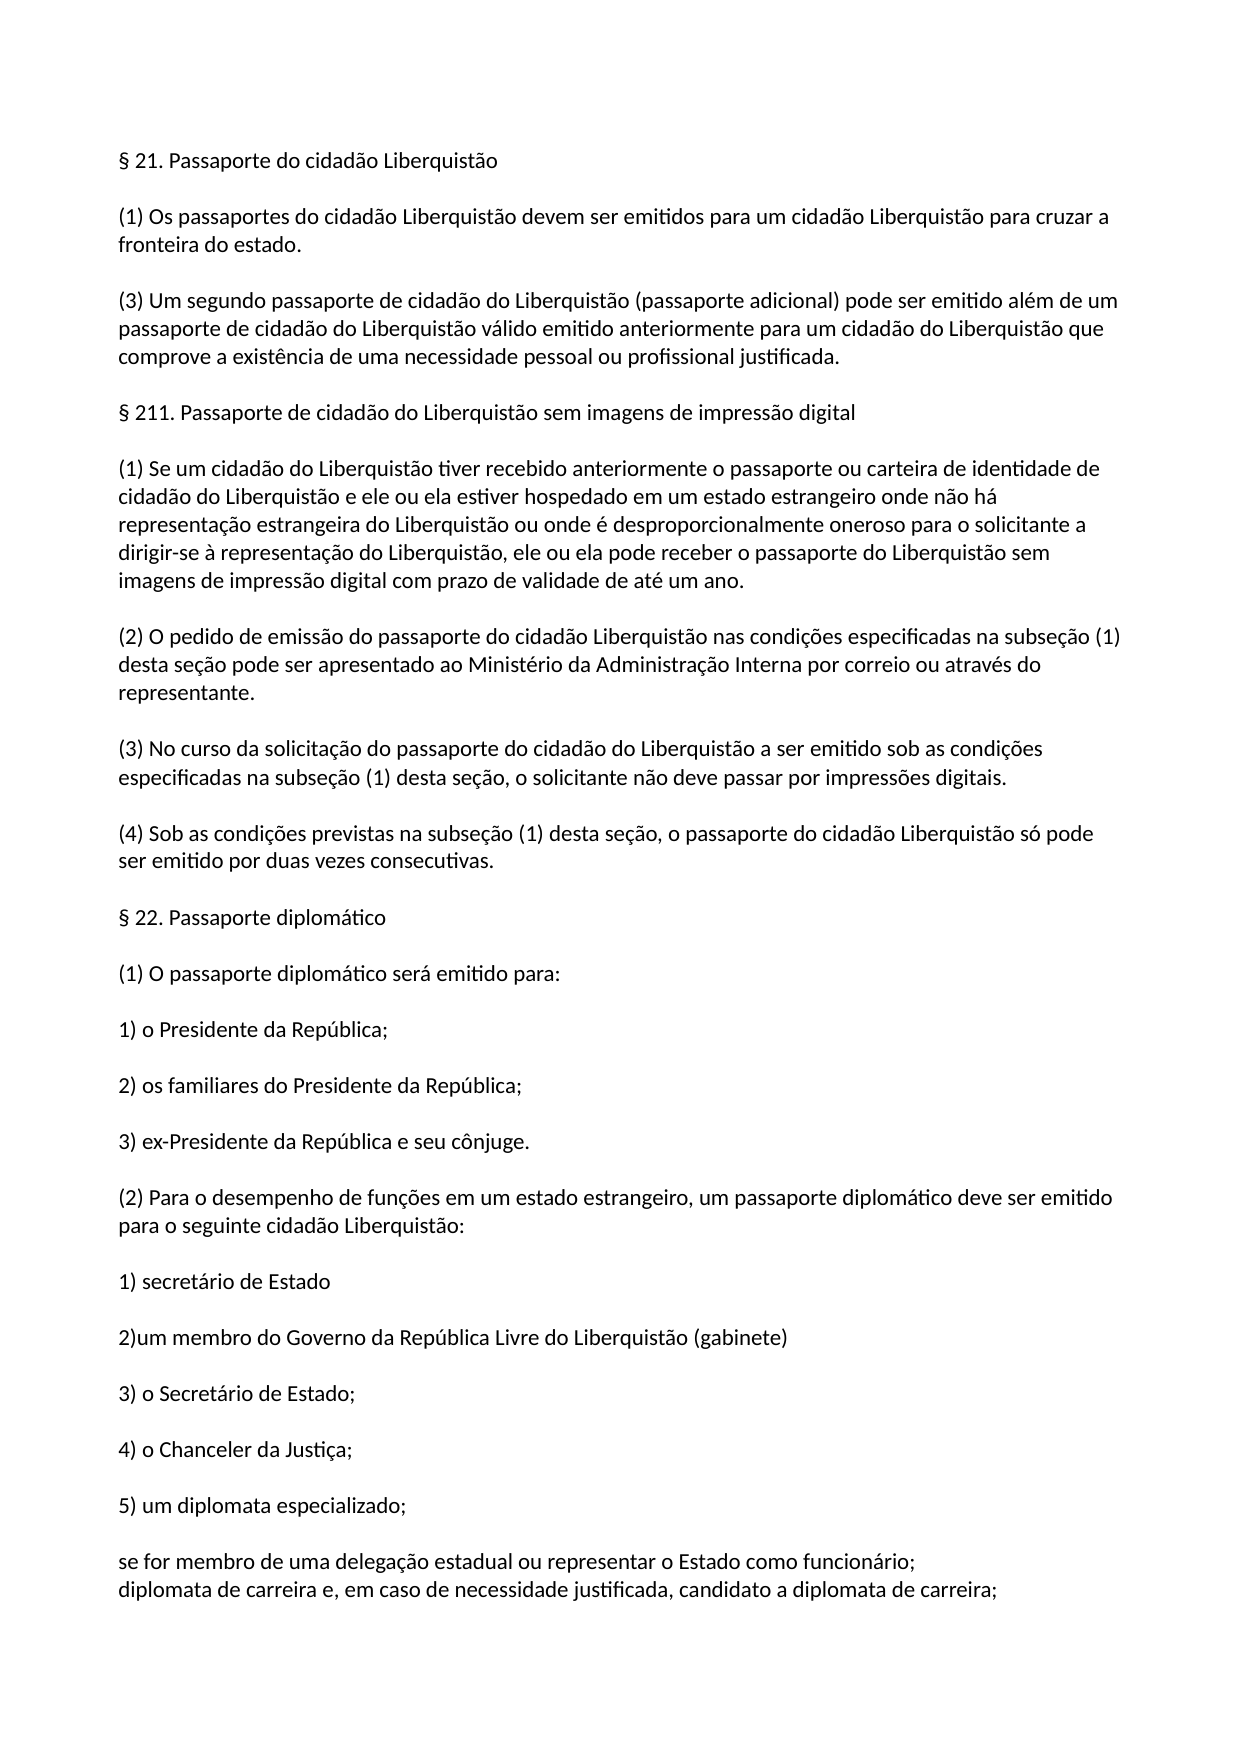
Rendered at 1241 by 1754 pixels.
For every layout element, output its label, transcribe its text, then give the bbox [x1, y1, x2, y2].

text (1) Se um cidadão do Liberquistão tiver recebido anteriormente o passaporte ou carteira de identidade de cidadão do Liberquistão e ele ou ela estiver hospedado em um estado estrangeiro onde não há representação estrangeira do Liberquistão ou onde é desproporcionalmente oneroso para o solicitante a dirigir-se à representação do Liberquistão, ele ou ela pode receber o passaporte do Liberquistão sem imagens de impressão digital com prazo de validade de até um ano. [118, 454, 1122, 594]
text (3) No curso da solicitação do passaporte do cidadão do Liberquistão a ser emitido sob as condições especificadas na subseção (1) desta seção, o solicitante não deve passar por impressões digitais. [118, 734, 1122, 791]
text § 22. Passaporte diplomático [118, 903, 1122, 931]
text (1) O passaporte diplomático será emitido para: [118, 959, 1122, 987]
text diplomata de carreira e, em caso de necessidade justificada, candidato a diplomata de carreira; [118, 1575, 1122, 1603]
text 3) ex-Presidente da República e seu cônjuge. [118, 1127, 1122, 1155]
text (1) Os passaportes do cidadão Liberquistão devem ser emitidos para um cidadão Liberquistão para cruzar a fronteira do estado. [118, 202, 1122, 258]
text 2)um membro do Governo da República Livre do Liberquistão (gabinete) [118, 1323, 1122, 1351]
text 5) um diplomata especializado; [118, 1491, 1122, 1519]
text § 21. Passaporte do cidadão Liberquistão [118, 146, 1122, 174]
text § 211. Passaporte de cidadão do Liberquistão sem imagens de impressão digital [118, 398, 1122, 426]
text (2) O pedido de emissão do passaporte do cidadão Liberquistão nas condições especificadas na subseção (1) desta seção pode ser apresentado ao Ministério da Administração Interna por correio ou através do representante. [118, 622, 1122, 707]
text 3) o Secretário de Estado; [118, 1379, 1122, 1407]
text 2) os familiares do Presidente da República; [118, 1071, 1122, 1099]
text 1) o Presidente da República; [118, 1015, 1122, 1043]
text (3) Um segundo passaporte de cidadão do Liberquistão (passaporte adicional) pode ser emitido além de um passaporte de cidadão do Liberquistão válido emitido anteriormente para um cidadão do Liberquistão que comprove a existência de uma necessidade pessoal ou profissional justificada. [118, 286, 1122, 370]
text se for membro de uma delegação estadual ou representar o Estado como funcionário; [118, 1547, 1122, 1575]
text (4) Sob as condições previstas na subseção (1) desta seção, o passaporte do cidadão Liberquistão só pode ser emitido por duas vezes consecutivas. [118, 819, 1122, 875]
text 1) secretário de Estado [118, 1267, 1122, 1295]
text (2) Para o desempenho de funções em um estado estrangeiro, um passaporte diplomático deve ser emitido para o seguinte cidadão Liberquistão: [118, 1183, 1122, 1239]
text 4) o Chanceler da Justiça; [118, 1435, 1122, 1463]
